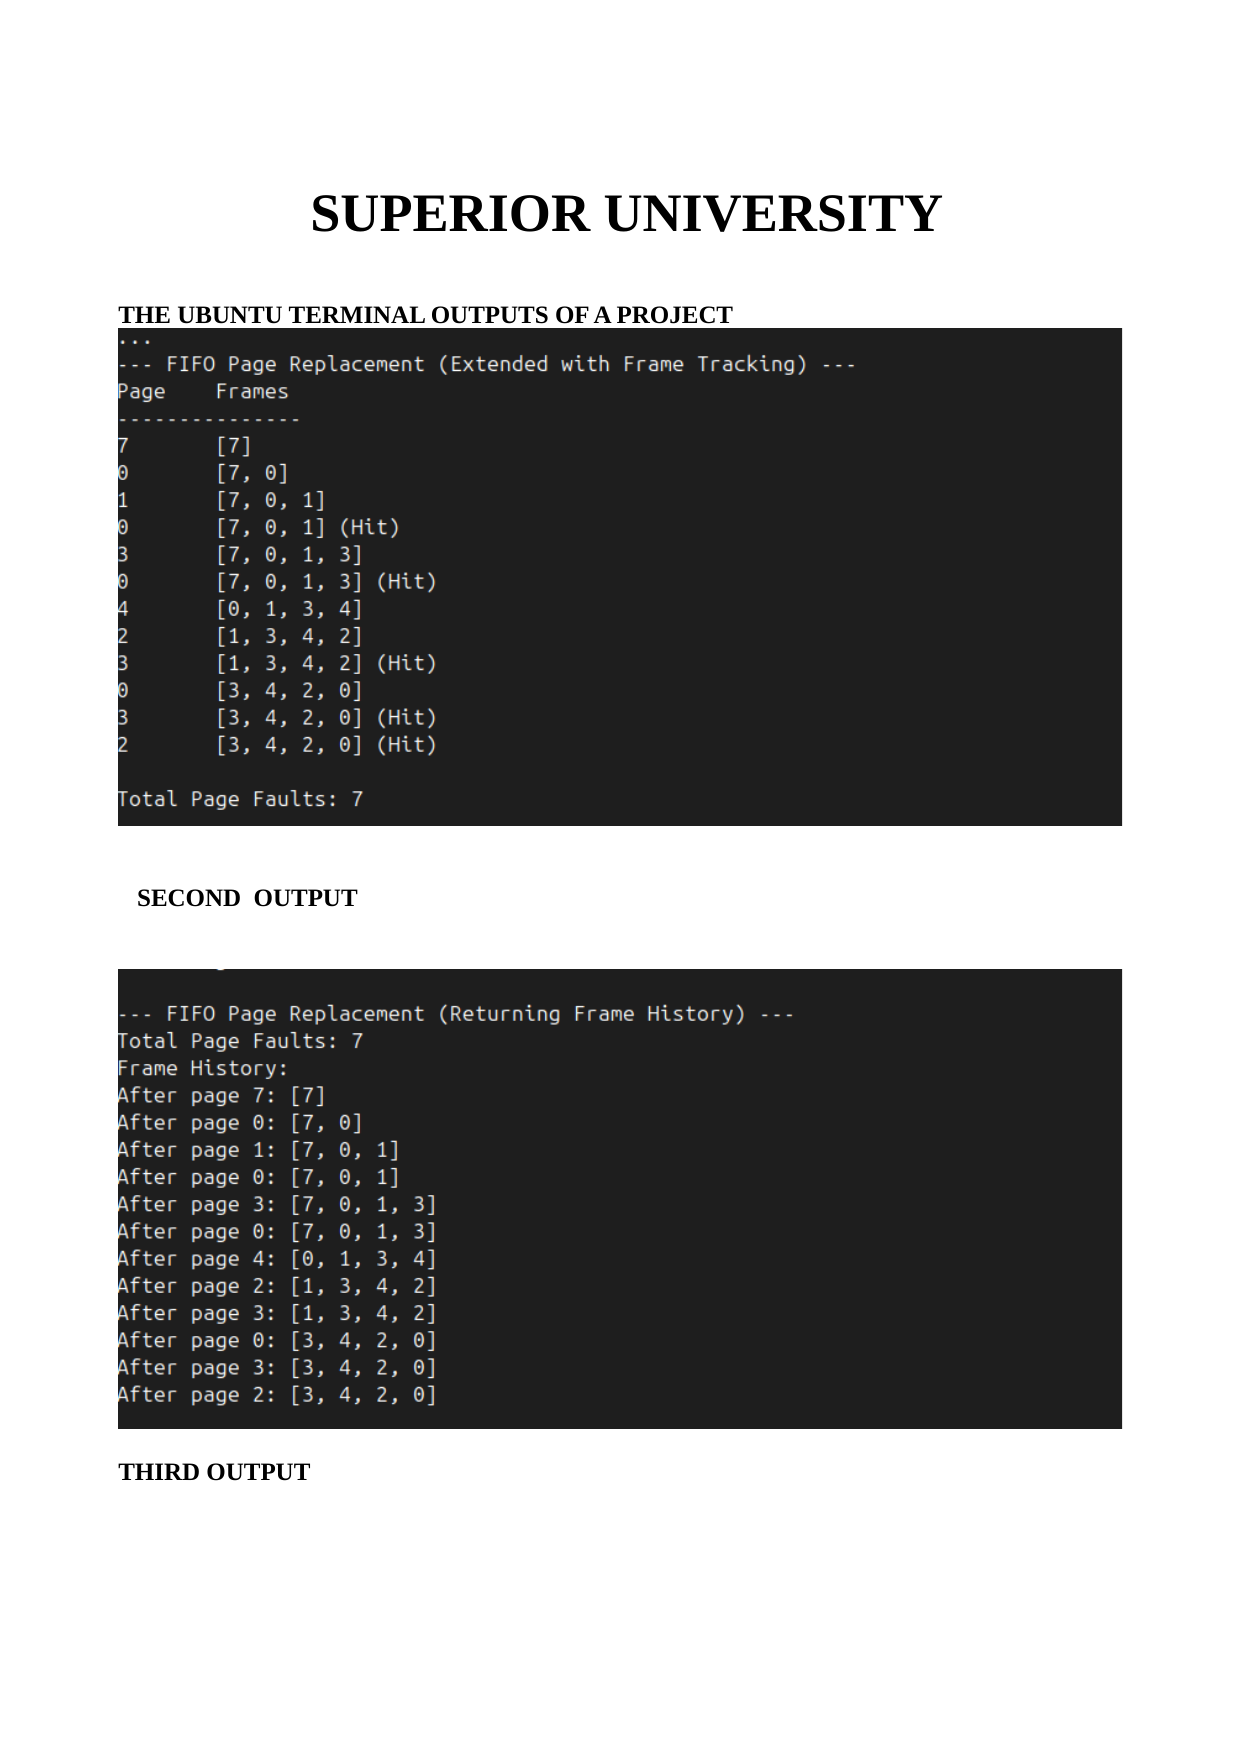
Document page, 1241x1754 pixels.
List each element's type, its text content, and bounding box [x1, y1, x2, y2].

text SECOND OUTPUT [118, 826, 1122, 912]
text THE UBUNTU TERMINAL OUTPUTS OF A PROJECT [118, 300, 1122, 328]
text THIRD OUTPUT [118, 1429, 1122, 1486]
text SUPERIOR UNIVERSITY [118, 180, 1122, 243]
picture [118, 328, 1123, 826]
picture [118, 969, 1123, 1429]
